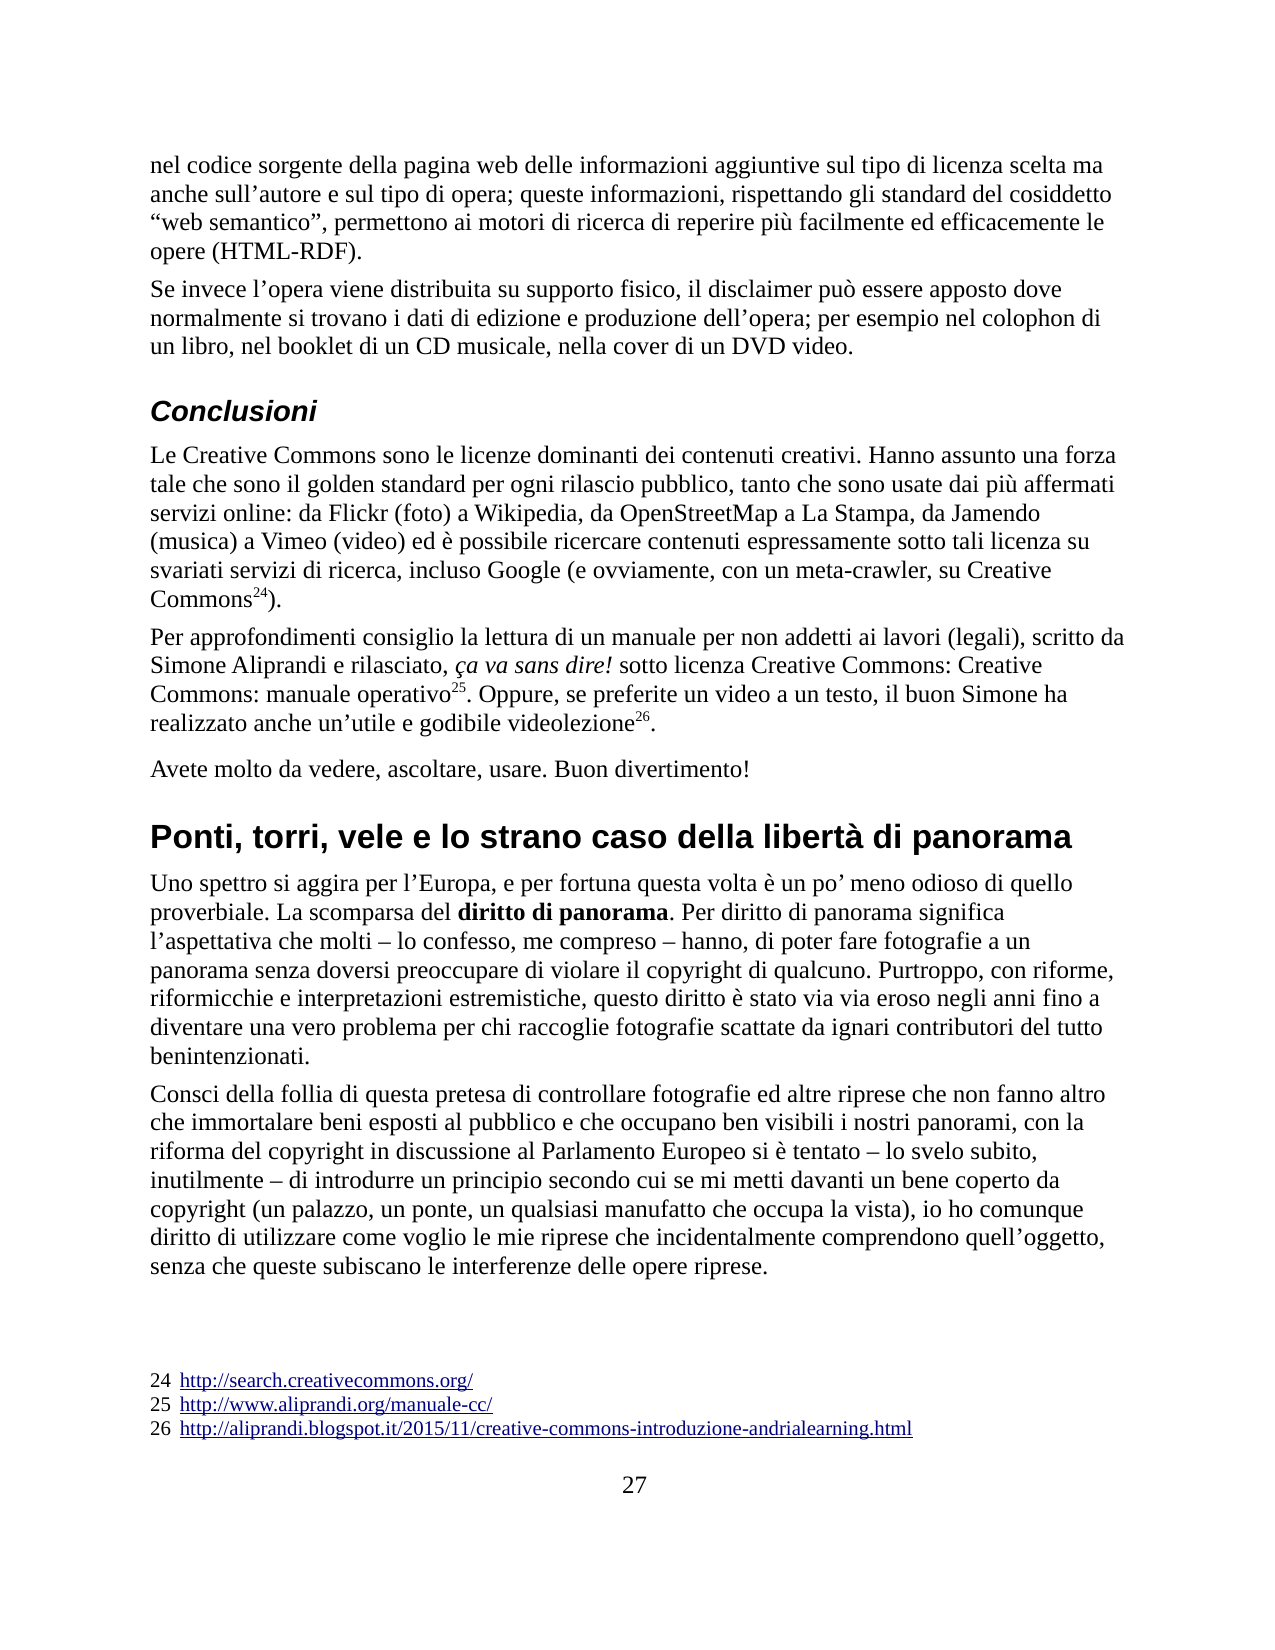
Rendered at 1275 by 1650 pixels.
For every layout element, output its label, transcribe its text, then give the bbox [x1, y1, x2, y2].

text Se invece l’opera viene distribuita su supporto fisico, il disclaimer può essere apposto dove normalmente si trovano i dati di edizione e produzione dell’opera; per esempio nel colophon di un libro, nel booklet di un CD musicale, nella cover di un DVD video. [150, 274, 1125, 360]
text Avete molto da vedere, ascoltare, usare. Buon divertimento! [150, 754, 1125, 783]
text Consci della follia di questa pretesa di controllare fotografie ed altre riprese che non fanno altro che immortalare beni esposti al pubblico e che occupano ben visibili i nostri panorami, con la riforma del copyright in discussione al Parlamento Europeo si è tentato – lo svelo subito, inutilmente – di introdurre un principio secondo cui se mi metti davanti un bene coperto da copyright (un palazzo, un ponte, un qualsiasi manufatto che occupa la vista), io ho comunque diritto di utilizzare come voglio le mie riprese che incidentalmente comprendono quell’oggetto, senza che queste subiscano le interferenze delle opere riprese. [150, 1079, 1125, 1280]
text http://search.creativecommons.org/ [150, 1368, 1125, 1392]
text Le Creative Commons sono le licenze dominanti dei contenuti creativi. Hanno assunto una forza tale che sono il golden standard per ogni rilascio pubblico, tanto che sono usate dai più affermati servizi online: da Flickr (foto) a Wikipedia, da OpenStreetMap a La Stampa, da Jamendo (musica) a Vimeo (video) ed è possibile ricercare contenuti espressamente sotto tali licenza su svariati servizi di ricerca, incluso Google (e ovviamente, con un meta-crawler, su Creative Commons). [150, 440, 1125, 613]
subtitle Ponti, torri, vele e lo strano caso della libertà di panorama [150, 817, 1125, 856]
text Uno spettro si aggira per l’Europa, e per fortuna questa volta è un po’ meno odioso di quello proverbiale. La scomparsa del diritto di panorama. Per diritto di panorama significa l’aspettativa che molti – lo confesso, me compreso – hanno, di poter fare fotografie a un panorama senza doversi preoccupare di violare il copyright di qualcuno. Purtroppo, con riforme, riformicchie e interpretazioni estremistiche, questo diritto è stato via via eroso negli anni fino a diventare una vero problema per chi raccoglie fotografie scattate da ignari contributori del tutto benintenzionati. [150, 868, 1125, 1070]
text http://aliprandi.blogspot.it/2015/11/creative-commons-introduzione-andrialearning.html [150, 1416, 1125, 1440]
text Per approfondimenti consiglio la lettura di un manuale per non addetti ai lavori (legali), scritto da Simone Aliprandi e rilasciato, ça va sans dire! sotto licenza Creative Commons: Creative Commons: manuale operativo. Oppure, se preferite un video a un testo, il buon Simone ha realizzato anche un’utile e godibile videolezione. [150, 622, 1125, 737]
text http://www.aliprandi.org/manuale-cc/ [150, 1392, 1125, 1416]
subtitle Conclusioni [150, 394, 1125, 428]
text nel codice sorgente della pagina web delle informazioni aggiuntive sul tipo di licenza scelta ma anche sull’autore e sul tipo di opera; queste informazioni, rispettando gli standard del cosiddetto “web semantico”, permettono ai motori di ricerca di reperire più facilmente ed efficacemente le opere (HTML-RDF). [150, 150, 1125, 265]
